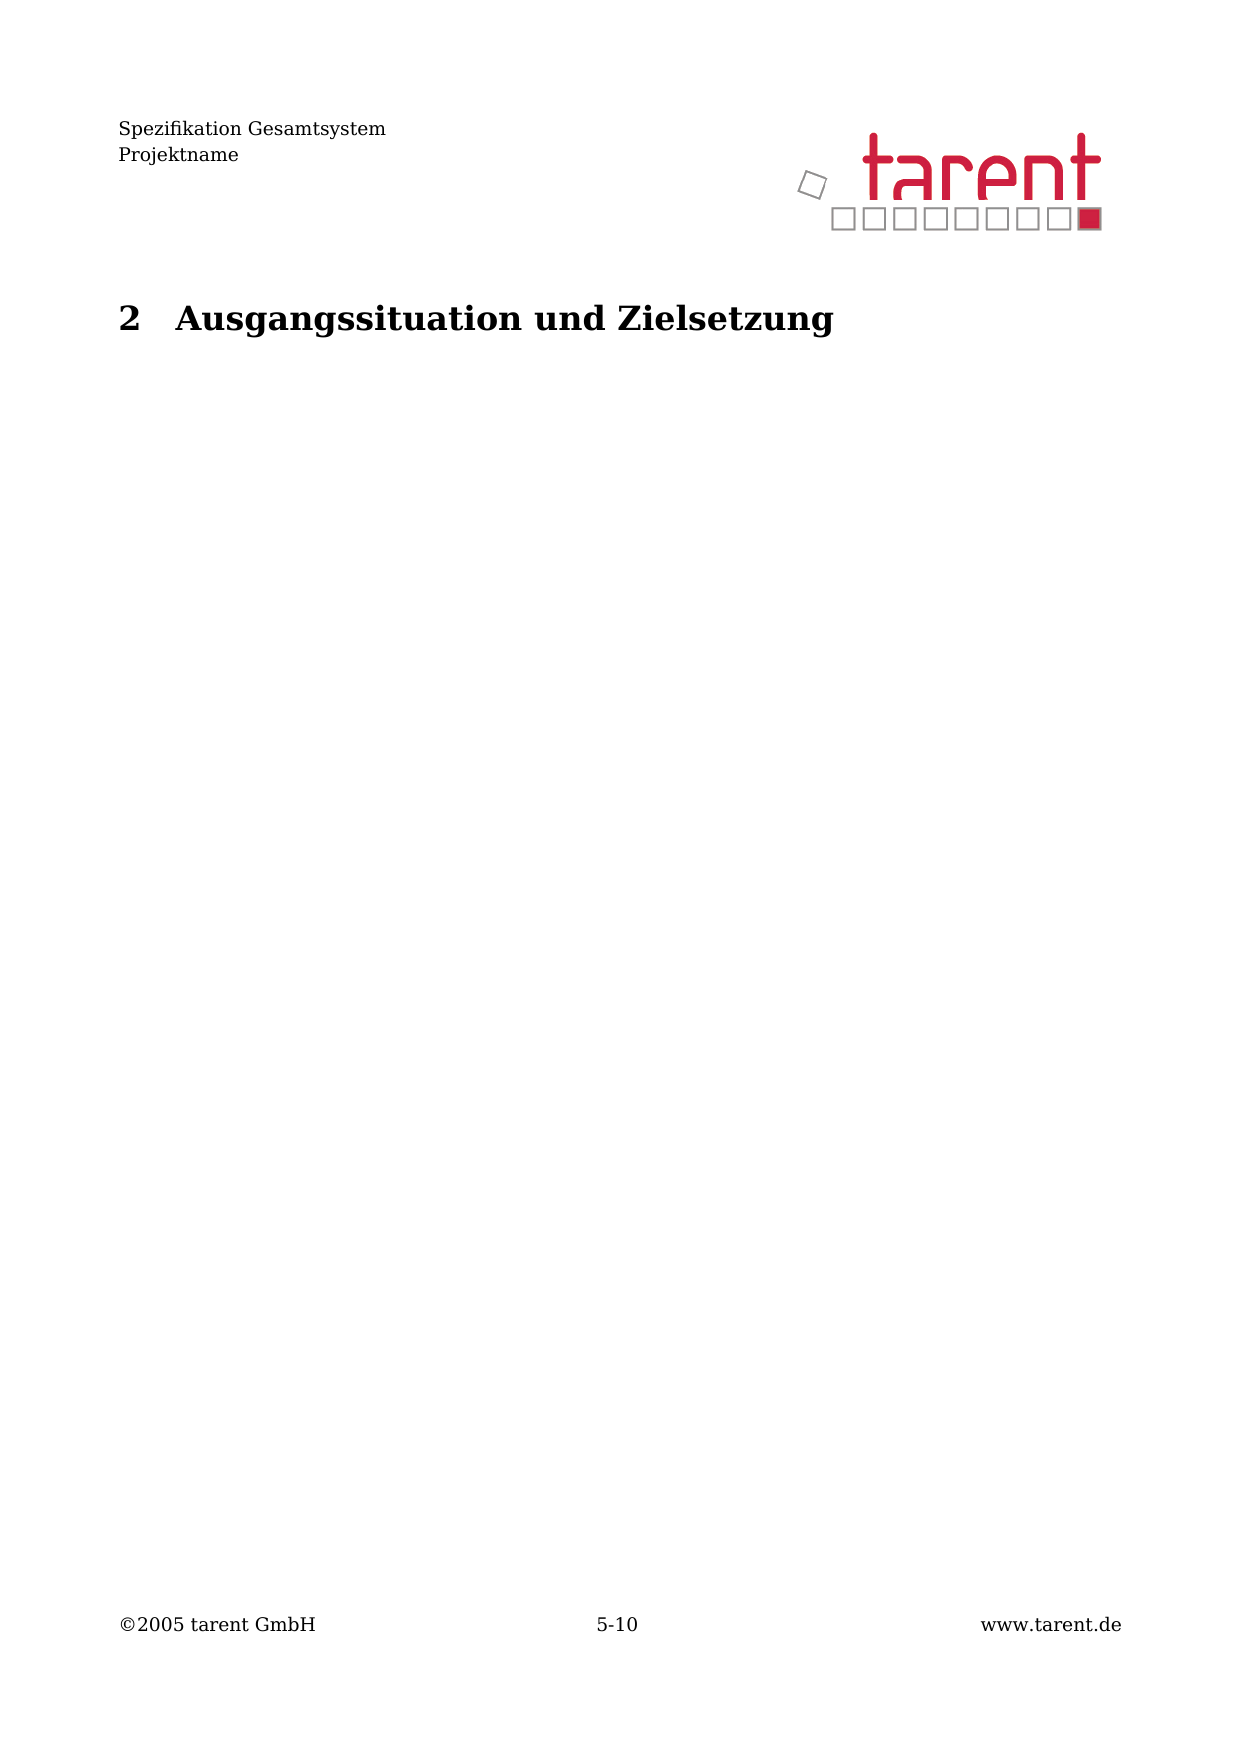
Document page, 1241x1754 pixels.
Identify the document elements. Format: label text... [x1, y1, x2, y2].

subtitle Ausgangssituation und Zielsetzung [118, 299, 1122, 339]
picture [784, 120, 1117, 242]
